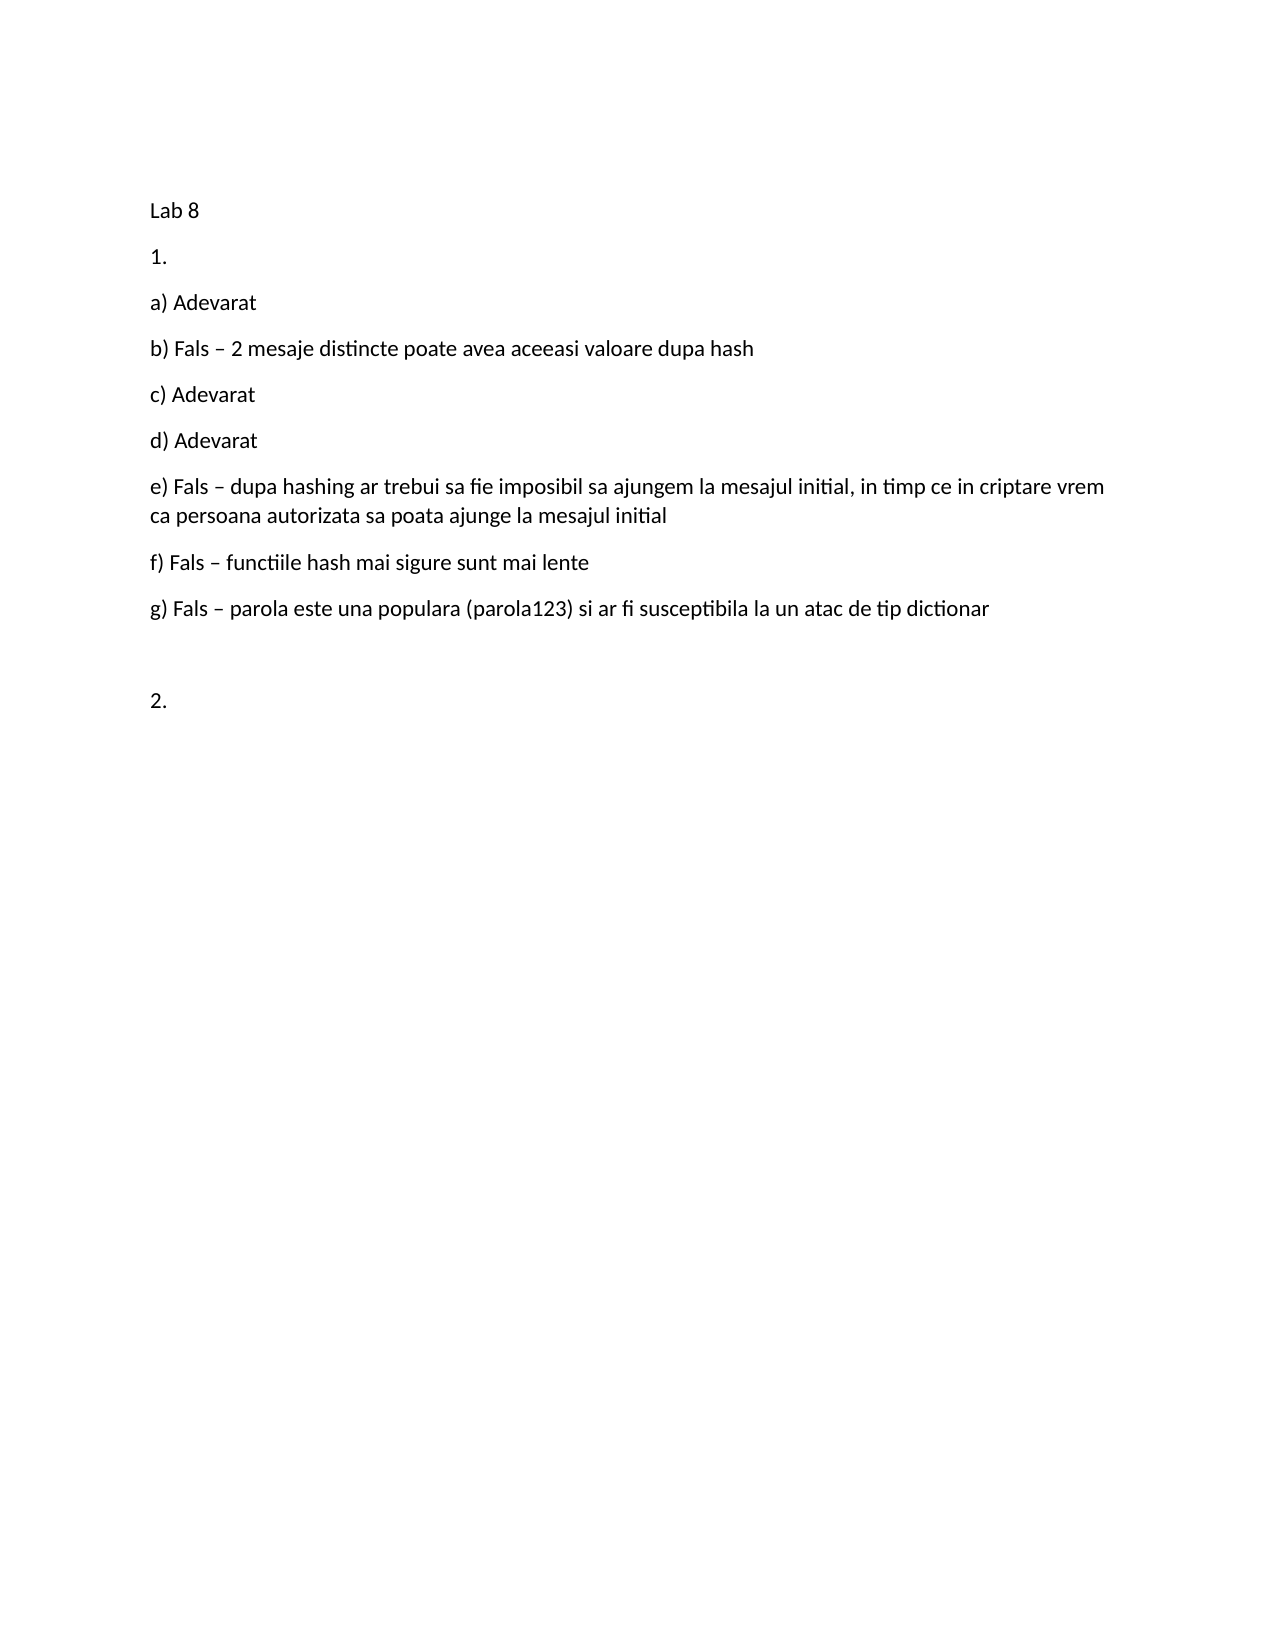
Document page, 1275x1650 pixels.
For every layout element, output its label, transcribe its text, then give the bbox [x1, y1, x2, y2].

text e) Fals – dupa hashing ar trebui sa fie imposibil sa ajungem la mesajul initial, in timp ce in criptare vrem ca persoana autorizata sa poata ajunge la mesajul initial [150, 472, 1125, 530]
text c) Adevarat [150, 380, 1125, 408]
text g) Fals – parola este una populara (parola123) si ar fi susceptibila la un atac de tip dictionar [150, 594, 1125, 622]
text d) Adevarat [150, 426, 1125, 454]
text 2. [150, 686, 1125, 714]
text 1. [150, 242, 1125, 270]
text b) Fals – 2 mesaje distincte poate avea aceeasi valoare dupa hash [150, 334, 1125, 362]
text f) Fals – functiile hash mai sigure sunt mai lente [150, 548, 1125, 576]
text Lab 8 [150, 196, 1125, 224]
text a) Adevarat [150, 288, 1125, 316]
